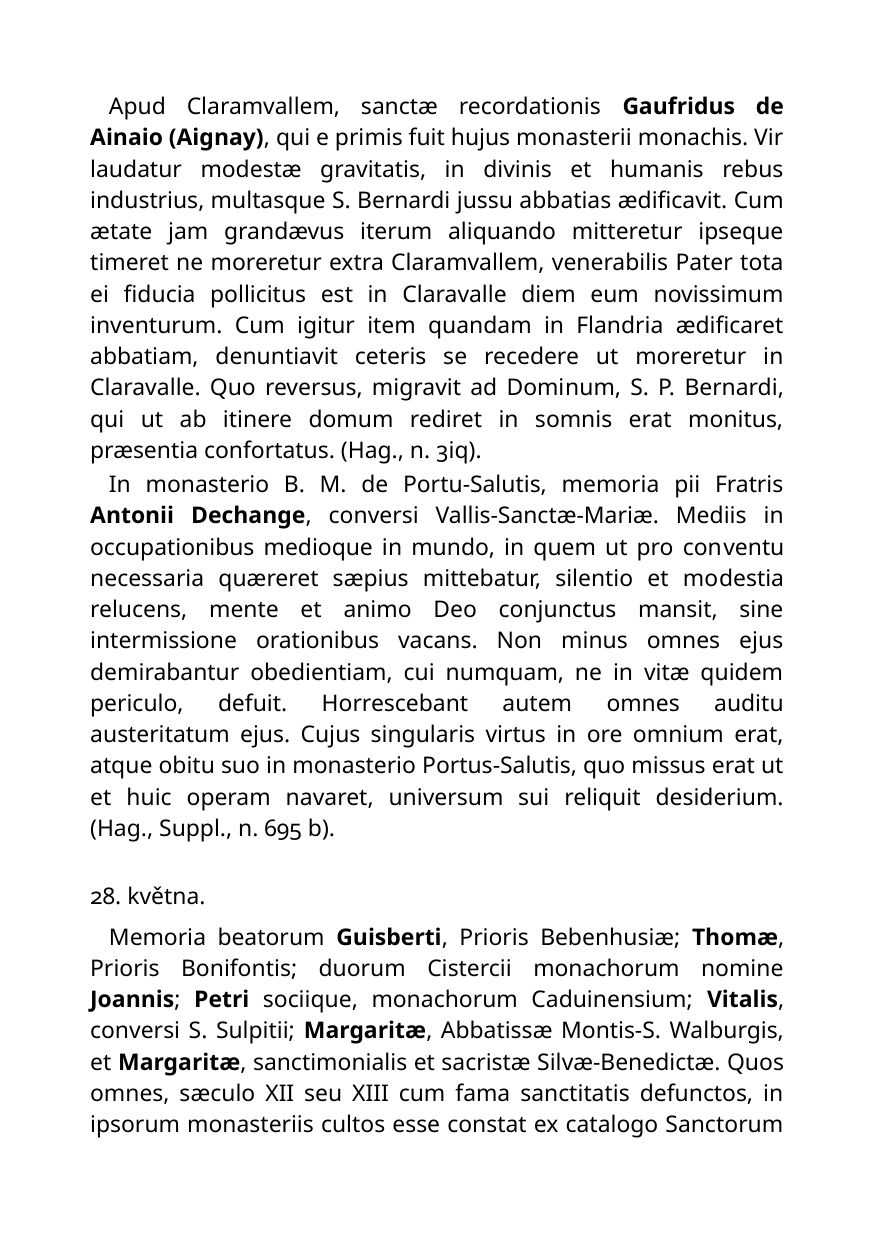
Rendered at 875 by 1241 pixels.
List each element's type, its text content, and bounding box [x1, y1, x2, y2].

text In monasterio B. M. de Portu-Salutis, memoria pii Fratris Antonii Dechange, conversi Vallis-Sanctæ-Mariæ. Mediis in occupationibus medioque in mundo, in quem ut pro con­ventu necessaria quæreret sæpius mittebatur, silentio et mo­destia relucens, mente et animo Deo conjunctus mansit, sine intermissione orationibus vacans. Non minus omnes ejus demirabantur obedientiam, cui numquam, ne in vitæ quidem periculo, defuit. Horrescebant autem omnes auditu austeritatum ejus. Cujus singularis virtus in ore omnium erat, atque obitu suo in monasterio Portus-Salutis, quo missus erat ut et huic operam navaret, universum sui reliquit desiderium. (Hag., Suppl., n. 695 b). [90, 468, 784, 843]
text Apud Claramvallem, sanctæ recordationis Gaufridus de Ainaio (Aignay), qui e primis fuit hujus monasterii monachis. Vir laudatur modestæ gravitatis, in divinis et humanis rebus industrius, multasque S. Bernardi jussu abbatias ædificavit. Cum ætate jam grandævus iterum aliquando mitteretur ipseque timeret ne moreretur extra Claramvallem, venerabilis Pater tota ei fiducia pollicitus est in Claravalle diem eum novissimum inventurum. Cum igitur item quandam in Flandria ædificaret abbatiam, denuntiavit ceteris se recedere ut moreretur in Claravalle. Quo reversus, migravit ad Domi­num, S. P. Bernardi, qui ut ab itinere domum rediret in somnis erat monitus, præsentia confortatus. (Hag., n. 3iq). [90, 90, 784, 465]
text 28. května. [90, 880, 784, 912]
text Memoria beatorum Guisberti, Prioris Bebenhusiæ; Thomæ, Prioris Bonifontis; duorum Cistercii monachorum nomine Joannis; Petri sociique, monachorum Caduinensium; Vitalis, conversi S. Sulpitii; Margaritæ, Abbatissæ Montis-S. Walburgis, et Margaritæ, sanctimonialis et sacristæ Silvæ-Benedictæ. Quos omnes, sæculo XII seu XIII cum fama sanctitatis defunctos, in ipsorum monasteriis cultos esse constat ex catalogo Sanctorum [90, 921, 784, 1139]
